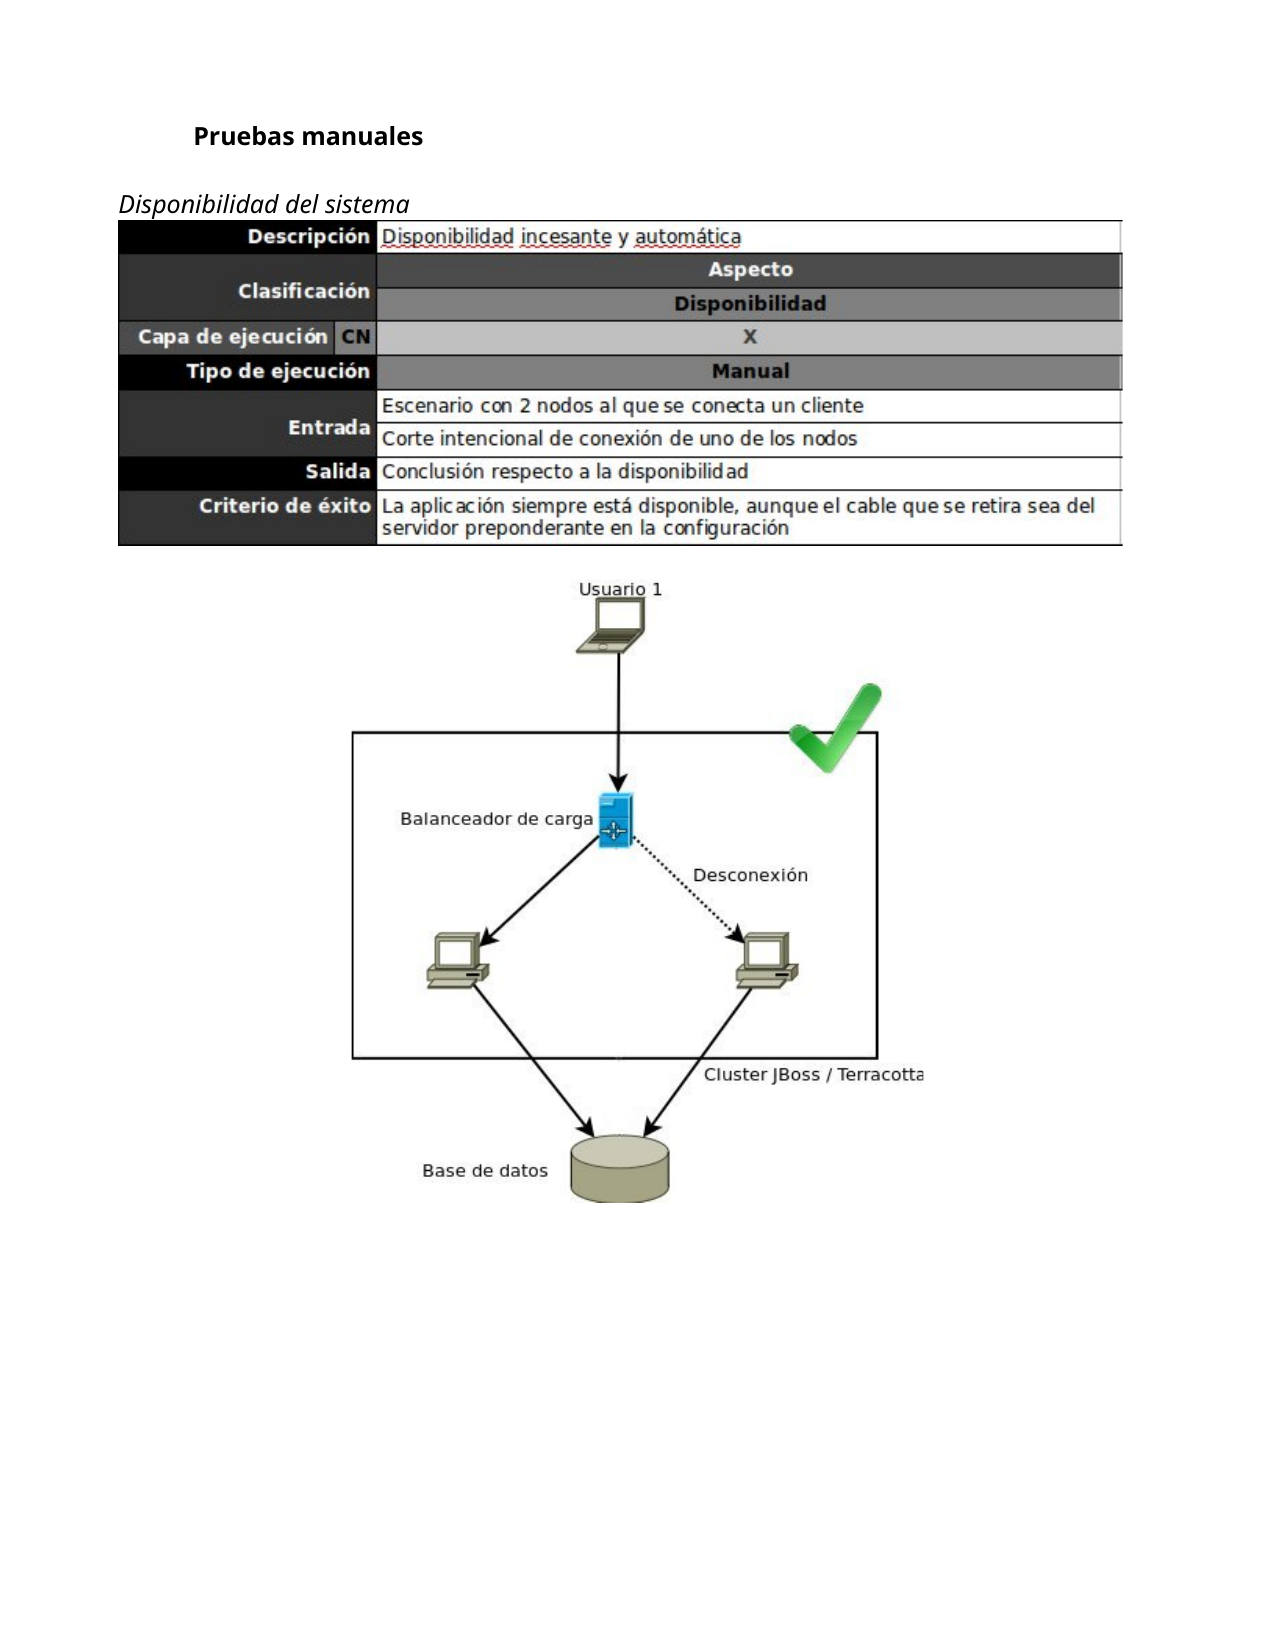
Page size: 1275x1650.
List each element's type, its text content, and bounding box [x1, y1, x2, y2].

picture [351, 579, 924, 1203]
text Disponibilidad del sistema [118, 186, 1157, 220]
picture [118, 220, 1123, 546]
text Pruebas manuales [118, 118, 1157, 152]
